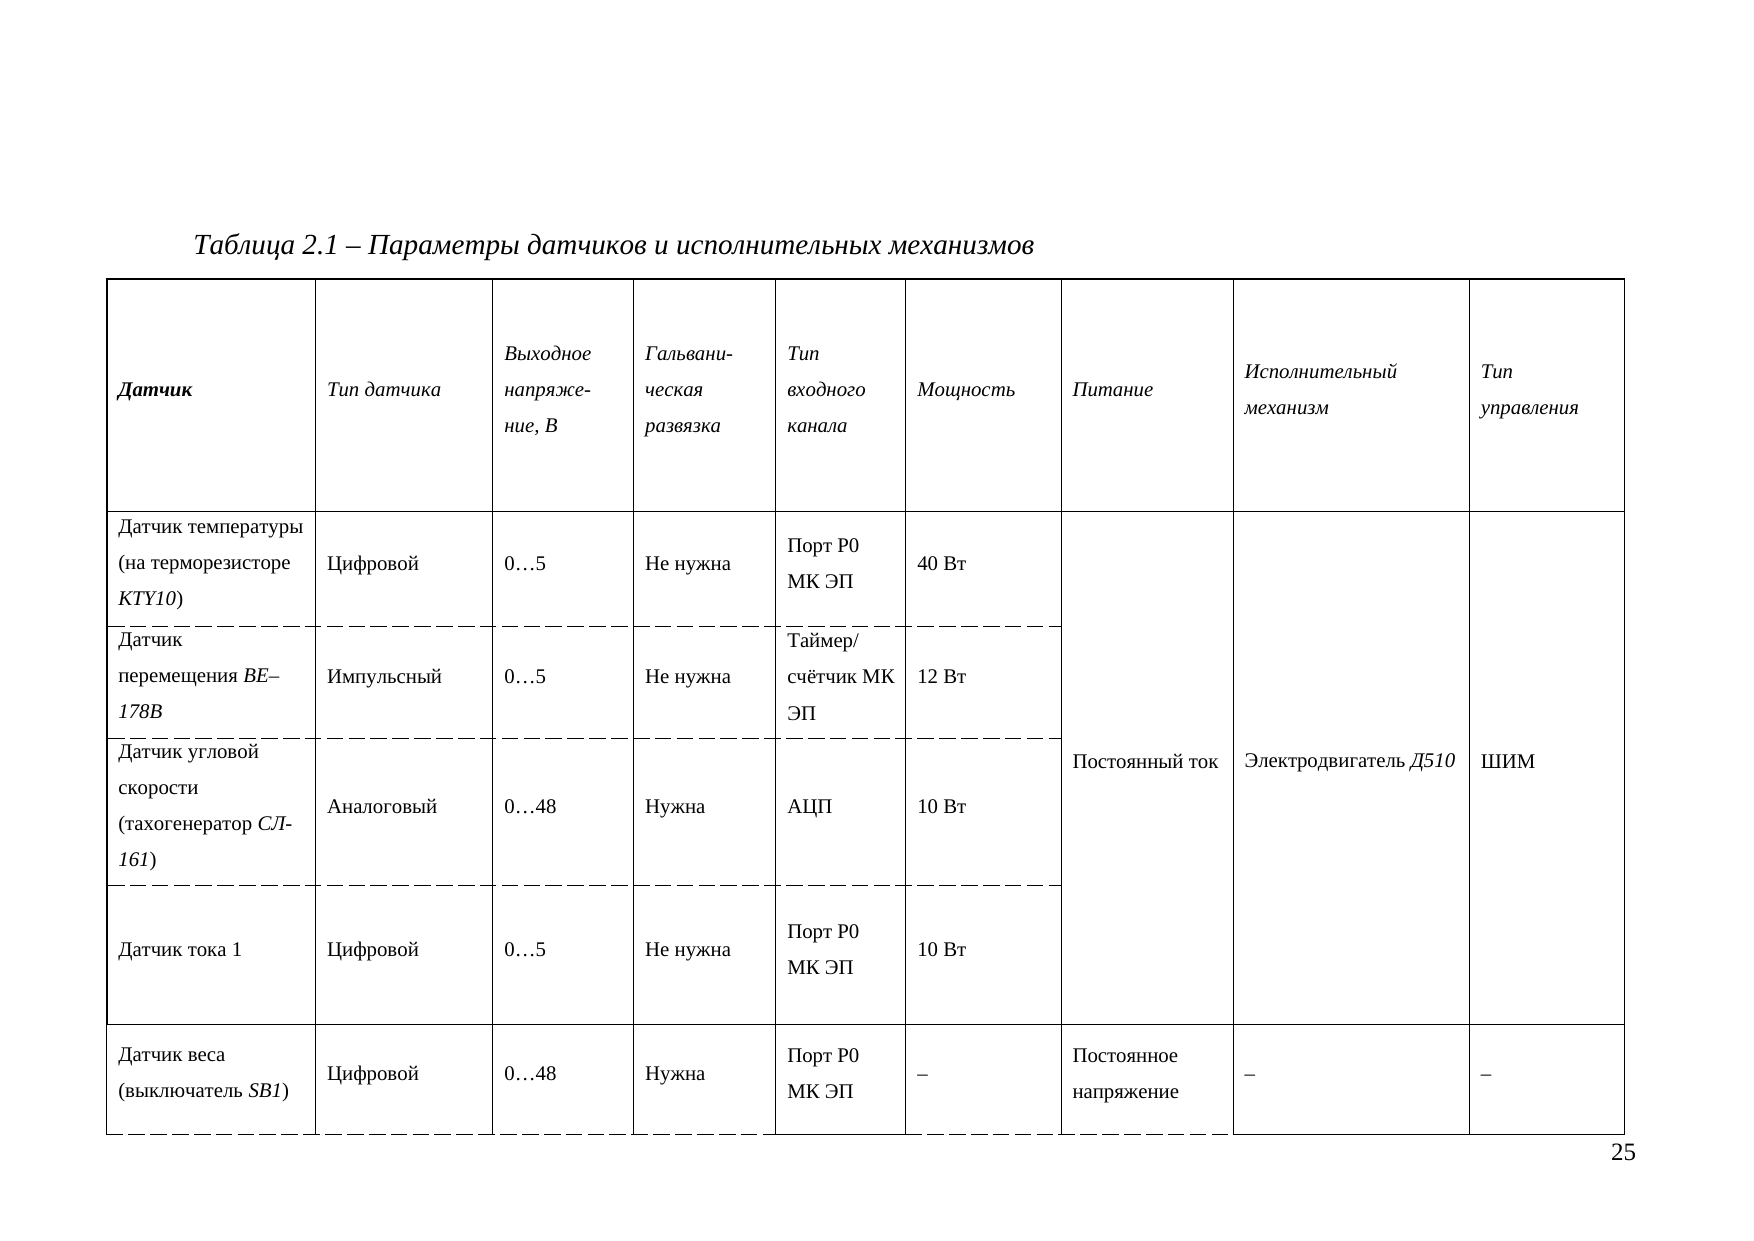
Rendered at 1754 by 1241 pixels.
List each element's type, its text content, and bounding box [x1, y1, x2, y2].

table_cell Электродвигатель Д510 [1234, 512, 1469, 1023]
table_header Исполнительный механизм [1234, 280, 1469, 511]
table_cell Датчик веса (выключатель SB1) [107, 1025, 315, 1134]
table_cell Датчик перемещения ВЕ–178В [108, 626, 315, 738]
table_cell Цифровой [316, 1025, 492, 1134]
table_cell 12 Вт [906, 626, 1061, 738]
table_cell Не нужна [634, 885, 775, 1023]
table_header Гальвани-ческая развязка [634, 280, 775, 511]
table_cell Таймер/ счётчик МК ЭП [776, 626, 905, 738]
table_cell Порт Р0 МК ЭП [776, 1025, 905, 1134]
table_cell Нужна [634, 738, 775, 885]
table_cell Постоянное напряжение [1062, 1025, 1233, 1134]
table_cell – [906, 1025, 1061, 1134]
table_cell Импульсный [316, 626, 492, 738]
table_cell Не нужна [634, 512, 775, 626]
table_header Мощность [906, 280, 1061, 511]
table_header Тип входного канала [776, 280, 905, 511]
table_cell 10 Вт [906, 738, 1061, 885]
table_cell – [1470, 1025, 1624, 1134]
table_cell 0…48 [493, 1025, 633, 1134]
table_header Датчик [108, 280, 315, 511]
table_cell Порт Р0 МК ЭП [776, 512, 905, 626]
table_cell Постоянный ток [1062, 512, 1233, 1023]
table_cell 10 Вт [906, 885, 1061, 1023]
table_cell Цифровой [316, 512, 492, 626]
table_cell Датчик температуры (на терморезисторе КТY10) [108, 512, 315, 626]
table_cell 0…5 [493, 885, 633, 1023]
table_header Питание [1062, 280, 1233, 511]
table_cell Аналоговый [316, 738, 492, 885]
table_header Выходное напряже-ние, В [493, 280, 633, 511]
table_cell 0…48 [493, 738, 633, 885]
table_cell Цифровой [316, 885, 492, 1023]
table_header Тип управления [1470, 280, 1624, 511]
table_cell Нужна [634, 1025, 775, 1134]
table_cell 0…5 [493, 626, 633, 738]
text Таблица 2.1 – Параметры датчиков и исполнительных механизмов [118, 227, 1636, 261]
table_cell Не нужна [634, 626, 775, 738]
table_header Тип датчика [316, 280, 492, 511]
table_cell 40 Вт [906, 512, 1061, 626]
table_cell Датчик угловой скорости (тахогенератор СЛ-161) [108, 738, 315, 885]
table_cell Порт Р0 МК ЭП [776, 885, 905, 1023]
table_cell АЦП [776, 738, 905, 885]
table_cell Датчик тока 1 [108, 885, 315, 1023]
table_cell ШИМ [1470, 512, 1624, 1023]
table_cell 0…5 [493, 512, 633, 626]
table_cell – [1234, 1025, 1469, 1134]
